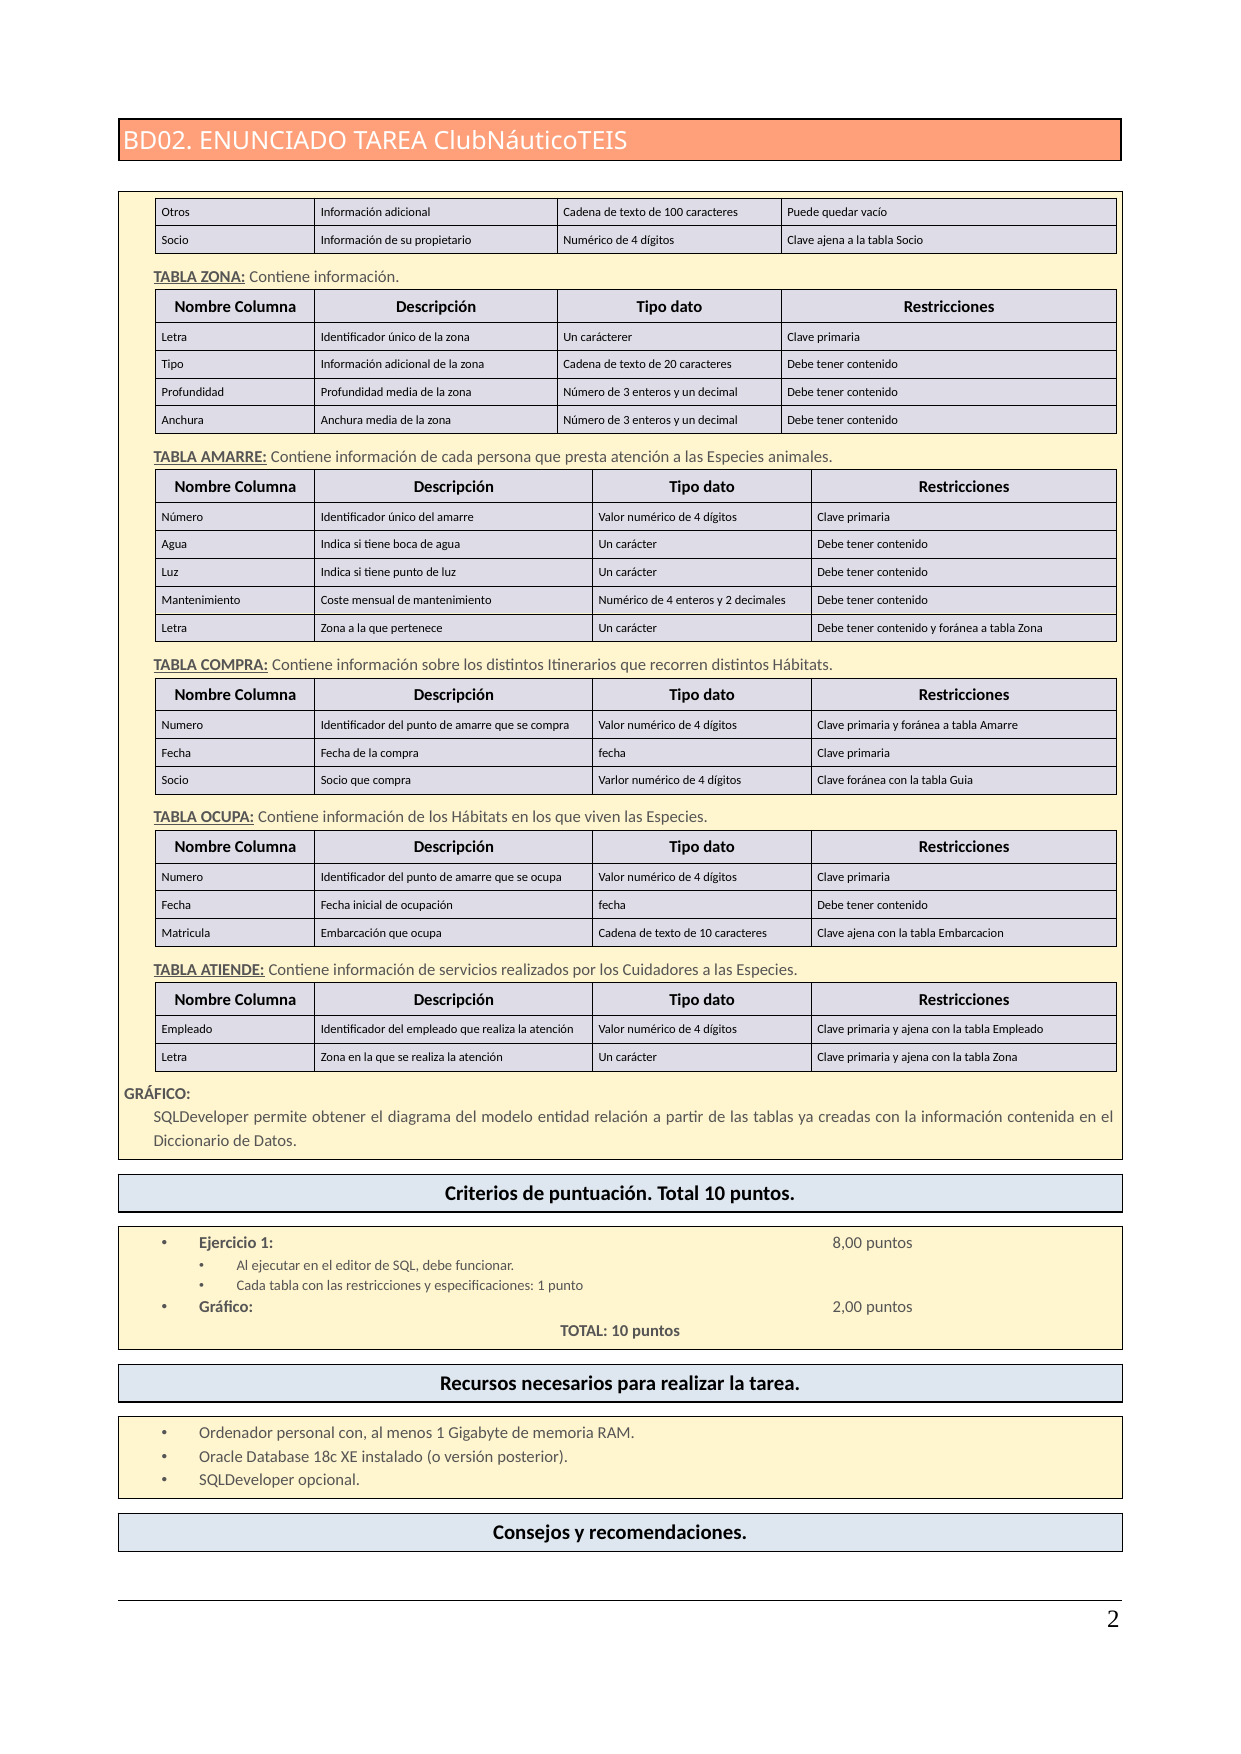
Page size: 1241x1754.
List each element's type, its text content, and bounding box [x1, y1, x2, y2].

table_header Restricciones [782, 290, 1116, 322]
table_cell Valor numérico de 4 dígitos [593, 503, 811, 530]
table_cell Fecha [156, 891, 314, 918]
table_cell Letra [156, 323, 314, 350]
table_cell Identificador del punto de amarre que se compra [315, 711, 592, 738]
table_cell Fecha de la compra [315, 739, 592, 766]
table_cell Cadena de texto de 100 caracteres [558, 199, 781, 225]
table_cell Clave primaria y ajena con la tabla Zona [812, 1044, 1116, 1071]
table_cell Indica si tiene punto de luz [315, 559, 592, 586]
table_cell Clave primaria [812, 864, 1116, 890]
table_header Nombre Columna [156, 831, 314, 863]
table_cell Debe tener contenido [812, 531, 1116, 558]
table_cell Debe tener contenido [782, 351, 1116, 378]
table_header Tipo dato [593, 470, 811, 502]
table_header Restricciones [812, 470, 1116, 502]
table_cell Numérico de 4 dígitos [558, 226, 781, 253]
table_cell Un carácter [593, 615, 811, 641]
table_header Restricciones [812, 831, 1116, 863]
table_header Nombre Columna [156, 470, 314, 502]
table_cell Número de 3 enteros y un decimal [558, 406, 781, 433]
table_cell Clave ajena a la tabla Socio [782, 226, 1116, 253]
table_cell fecha [593, 891, 811, 918]
table_cell Letra [156, 615, 314, 641]
table_cell Información de su propietario [315, 226, 557, 253]
table_header Nombre Columna [156, 290, 314, 322]
table_header Ordenador personal con, al menos 1 Gigabyte de memoria RAM. Oracle Database 18c XE instalado (o versión posterior). SQLDeveloper opcional. [119, 1417, 1122, 1498]
table_cell Identificador único del amarre [315, 503, 592, 530]
table_cell Información adicional de la zona [315, 351, 557, 378]
table_header Criterios de puntuación. Total 10 puntos. [119, 1175, 1122, 1211]
table_header Descripción [315, 679, 592, 710]
table_header Tipo dato [593, 831, 811, 863]
table_cell Agua [156, 531, 314, 558]
table_cell Valor numérico de 4 dígitos [593, 1016, 811, 1043]
table_header Nombre Columna [156, 983, 314, 1015]
table_cell Letra [156, 1044, 314, 1071]
table_cell Debe tener contenido [812, 587, 1116, 613]
table_cell Clave primaria [812, 503, 1116, 530]
table_cell Clave foránea con la tabla Guia [812, 767, 1116, 794]
table_cell Debe tener contenido [812, 559, 1116, 586]
table_header Restricciones [812, 983, 1116, 1015]
table_cell Matricula [156, 919, 314, 946]
table_header Consejos y recomendaciones. [119, 1514, 1122, 1551]
table_cell Número de 3 enteros y un decimal [558, 379, 781, 405]
table_cell Profundidad [156, 379, 314, 405]
table_cell Valor numérico de 4 dígitos [593, 711, 811, 738]
table_cell Socio que compra [315, 767, 592, 794]
table_cell Un carácter [593, 559, 811, 586]
table_cell Tipo [156, 351, 314, 378]
table_cell Clave ajena con la tabla Embarcacion [812, 919, 1116, 946]
table_cell Fecha inicial de ocupación [315, 891, 592, 918]
table_cell Socio [156, 226, 314, 253]
table_cell Clave primaria y ajena con la tabla Empleado [812, 1016, 1116, 1043]
table_cell Cadena de texto de 10 caracteres [593, 919, 811, 946]
table_cell Debe tener contenido y foránea a tabla Zona [812, 615, 1116, 641]
table_header Ejercicio 1: 8,00 puntos Al ejecutar en el editor de SQL, debe funcionar. Cada tabla con las restricciones y especificaciones: 1 punto Gráfico: 2,00 puntos TOTAL: 10 puntos [119, 1227, 1122, 1349]
table_header Descripción [315, 290, 557, 322]
table_cell Un carácter [593, 531, 811, 558]
table_cell Varlor numérico de 4 dígitos [593, 767, 811, 794]
table_cell Profundidad media de la zona [315, 379, 557, 405]
table_cell Otros [156, 199, 314, 225]
table_cell Numero [156, 864, 314, 890]
table_cell Un carácter [593, 1044, 811, 1071]
table_cell Embarcación que ocupa [315, 919, 592, 946]
table_header Descripción [315, 831, 592, 863]
table_cell Fecha [156, 739, 314, 766]
table_header Descripción [315, 470, 592, 502]
table_cell Mantenimiento [156, 587, 314, 613]
table_cell Zona en la que se realiza la atención [315, 1044, 592, 1071]
table_cell fecha [593, 739, 811, 766]
table_cell Información adicional [315, 199, 557, 225]
table_cell Cadena de texto de 20 caracteres [558, 351, 781, 378]
table_cell Clave primaria y foránea a tabla Amarre [812, 711, 1116, 738]
table_cell Zona a la que pertenece [315, 615, 592, 641]
table_cell Clave primaria [812, 739, 1116, 766]
table_cell Valor numérico de 4 dígitos [593, 864, 811, 890]
table_cell Identificador único de la zona [315, 323, 557, 350]
table_cell Puede quedar vacío [782, 199, 1116, 225]
table_cell Identificador del empleado que realiza la atención [315, 1016, 592, 1043]
table_cell Número [156, 503, 314, 530]
table_header Tipo dato [558, 290, 781, 322]
table_cell Clave primaria [782, 323, 1116, 350]
table_cell Numérico de 4 enteros y 2 decimales [593, 587, 811, 613]
table_cell Un carácterer [558, 323, 781, 350]
table_cell Numero [156, 711, 314, 738]
table_header Tipo dato [593, 679, 811, 710]
table_header Tipo dato [593, 983, 811, 1015]
table_header Recursos necesarios para realizar la tarea. [119, 1365, 1122, 1401]
table_cell Debe tener contenido [812, 891, 1116, 918]
table_header Nombre Columna [156, 679, 314, 710]
table_cell Debe tener contenido [782, 406, 1116, 433]
table_cell Indica si tiene boca de agua [315, 531, 592, 558]
table_cell Coste mensual de mantenimiento [315, 587, 592, 613]
table_cell Anchura [156, 406, 314, 433]
table_cell Anchura media de la zona [315, 406, 557, 433]
table_header Restricciones [812, 679, 1116, 710]
table_cell Socio [156, 767, 314, 794]
table_cell Empleado [156, 1016, 314, 1043]
table_header Descripción [315, 983, 592, 1015]
table_cell Debe tener contenido [782, 379, 1116, 405]
table_cell Identificador del punto de amarre que se ocupa [315, 864, 592, 890]
table_cell Luz [156, 559, 314, 586]
table_header TABLA ZONA: Contiene información. TABLA AMARRE: Contiene información de cada persona que presta atención a las Especies animales. TABLA COMPRA: Contiene información sobre los distintos Itinerarios que recorren distintos Hábitats. TABLA OCUPA: Contiene información de los Hábitats en los que viven las Especies. TABLA ATIENDE: Contiene información de servicios realizados por los Cuidadores a las Especies. GRÁFICO: SQLDeveloper permite obtener el diagrama del modelo entidad relación a partir de las tablas ya creadas con la información contenida en el Diccionario de Datos. [119, 192, 1122, 1159]
